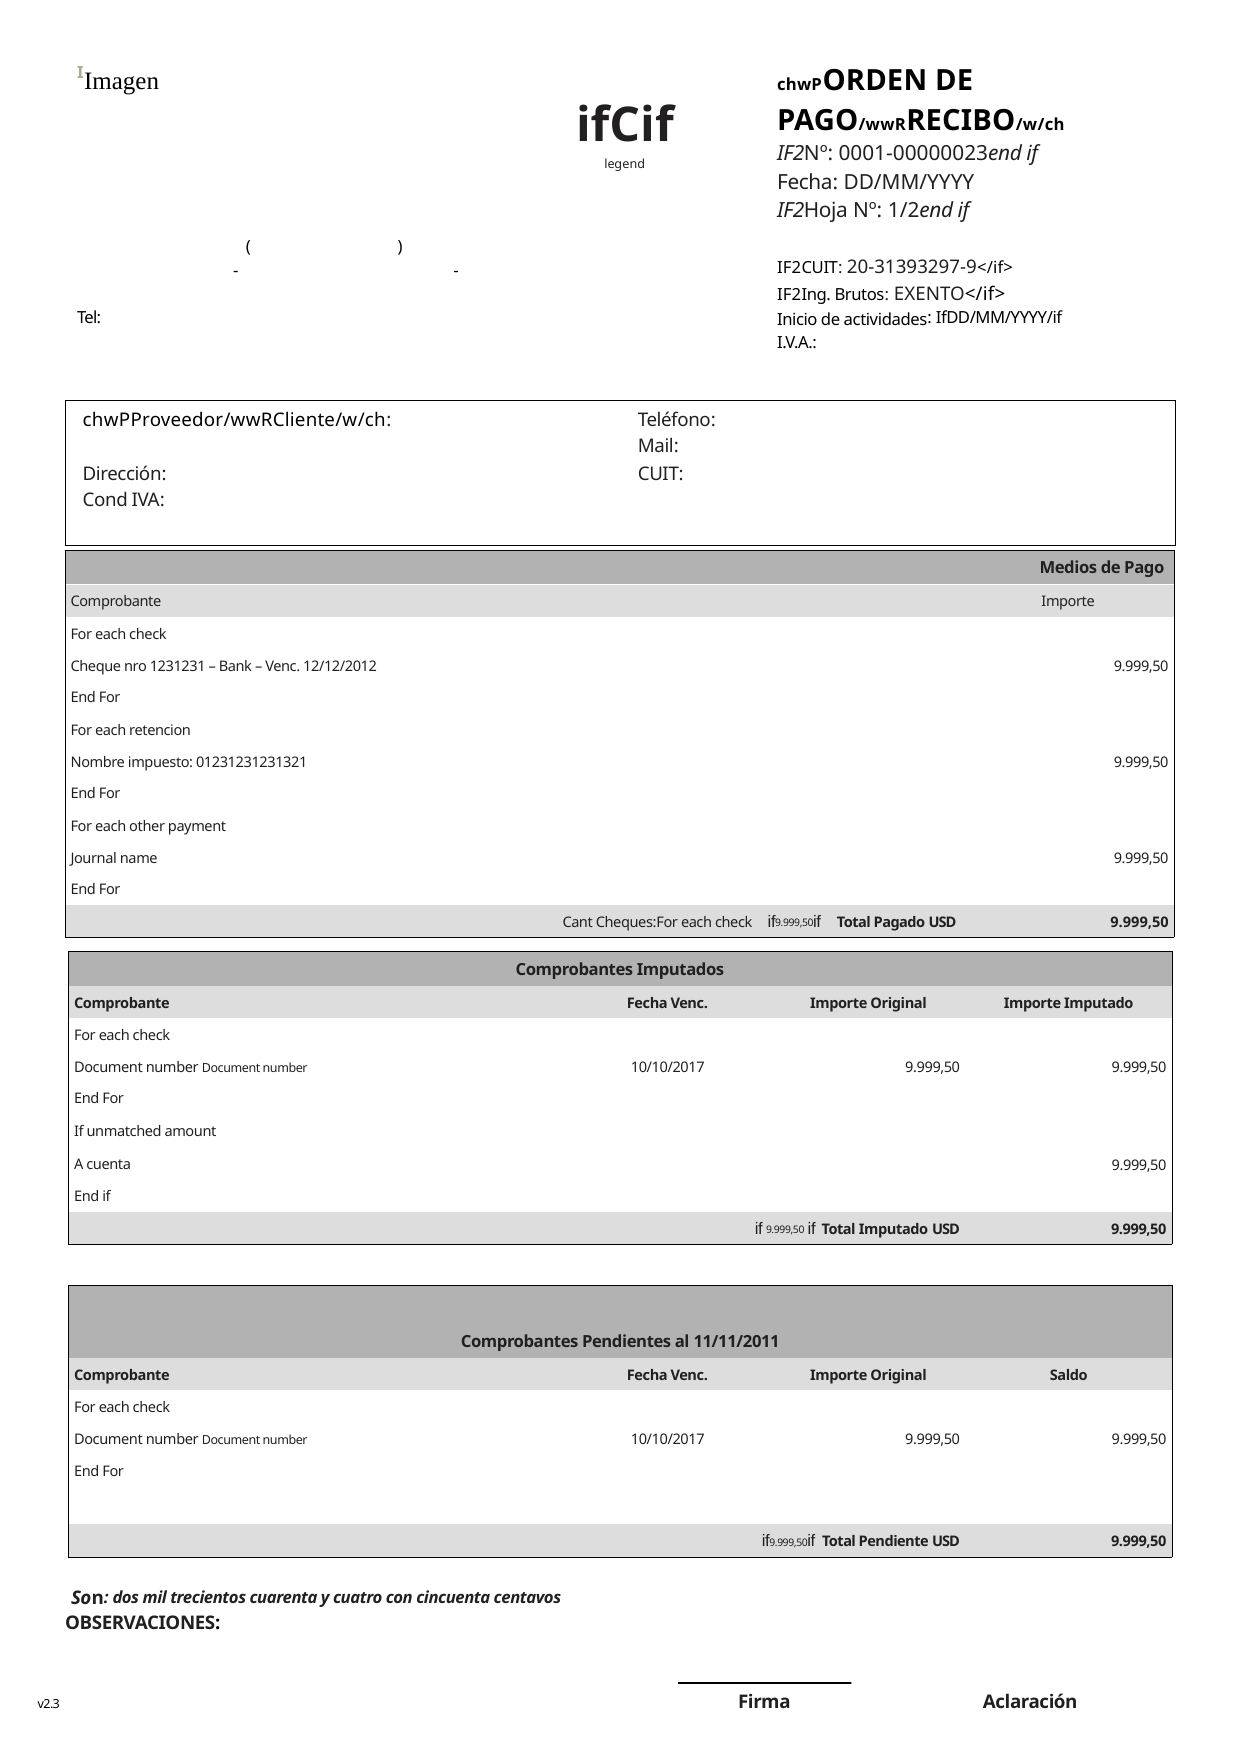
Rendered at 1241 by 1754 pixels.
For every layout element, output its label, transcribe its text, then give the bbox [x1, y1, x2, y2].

table_cell 10/10/2017 [564, 1050, 771, 1083]
table_cell [962, 873, 1174, 905]
table_cell [771, 1180, 965, 1212]
table_cell [771, 1148, 965, 1180]
table_cell [564, 1390, 771, 1422]
table_cell 9.999,50 [962, 745, 1174, 777]
table_cell 9.999,50 [771, 1423, 965, 1455]
table_cell Comprobantes Pendientes al 11/11/2011 [69, 1324, 1172, 1358]
table_cell Document number Document number [69, 1423, 564, 1455]
table_cell [771, 1018, 965, 1050]
table_cell [564, 1114, 771, 1148]
table_cell Document number Document number [69, 1050, 564, 1083]
table_cell End if [69, 1180, 564, 1212]
table_cell [564, 1148, 771, 1180]
table_cell Comprobante [66, 585, 962, 617]
table_cell 9.999,50 [962, 841, 1174, 873]
table_cell 9.999,50 [965, 1423, 1172, 1455]
table_cell [771, 1486, 965, 1524]
table_cell [564, 1486, 771, 1524]
table_cell [962, 778, 1174, 809]
table_cell [965, 1018, 1172, 1050]
table_cell [771, 1390, 965, 1422]
table_cell End For [66, 778, 962, 809]
table_cell 10/10/2017 [564, 1423, 771, 1455]
table_cell Importe [962, 585, 1174, 617]
table_cell [962, 617, 1174, 649]
table_cell End For [69, 1455, 564, 1486]
table_cell [564, 1083, 771, 1114]
table_cell For each check [66, 617, 962, 649]
table_cell For each check [69, 1018, 564, 1050]
table_cell Cheque nro 1231231 – Bank – Venc. 12/12/2012 [66, 649, 962, 681]
table_cell [962, 713, 1174, 745]
table_cell Nombre impuesto: 01231231231321 [66, 745, 962, 777]
table_header Comprobantes Imputados [69, 952, 1172, 986]
table_cell Cant Cheques:For each check if9.999,50if Total Pagado USD [66, 905, 962, 937]
table_cell [771, 1455, 965, 1486]
table_cell Comprobante [69, 986, 564, 1018]
table_cell if9.999,50if Total Pendiente USD [69, 1524, 965, 1557]
table_cell If unmatched amount [69, 1114, 564, 1148]
table_cell 9.999,50 [771, 1050, 965, 1083]
table_cell A cuenta [69, 1148, 564, 1180]
table_cell 9.999,50 [965, 1524, 1172, 1557]
table_cell Comprobante [69, 1358, 564, 1390]
table_cell Importe Original [771, 986, 965, 1018]
table_cell [962, 681, 1174, 713]
table_cell Fecha Venc. [564, 986, 771, 1018]
table_cell Importe Original [771, 1358, 965, 1390]
text <if test="o.partner_id.commercial_partner_id.internal_code !='C1' " > [12, 1258, 1240, 1285]
table_cell [965, 1486, 1172, 1524]
table_cell [965, 1455, 1172, 1486]
table_cell </if> [69, 1486, 564, 1524]
table_cell 9.999,50 [962, 649, 1174, 681]
table_cell 9.999,50 [965, 1050, 1172, 1083]
table_cell End For [69, 1083, 564, 1114]
table_cell Fecha Venc. [564, 1358, 771, 1390]
table_cell [965, 1180, 1172, 1212]
table_cell [771, 1114, 965, 1148]
table_cell Journal name [66, 841, 962, 873]
table_cell For each retencion [66, 713, 962, 745]
table_cell if 9.999,50 if Total Imputado USD [69, 1212, 965, 1244]
table_header Medios de Pago [66, 551, 1174, 584]
table_cell 9.999,50 [965, 1148, 1172, 1180]
table_cell [965, 1083, 1172, 1114]
table_cell End For [66, 681, 962, 713]
table_cell 9.999,50 [965, 1212, 1172, 1244]
table_cell Saldo [965, 1358, 1172, 1390]
table_cell [771, 1083, 965, 1114]
table_cell [965, 1114, 1172, 1148]
table_cell 9.999,50 [962, 905, 1174, 937]
table_cell [564, 1018, 771, 1050]
table_cell [564, 1455, 771, 1486]
table_cell For each other payment [66, 809, 962, 841]
table_cell For each check [69, 1390, 564, 1422]
table_cell End For [66, 873, 962, 905]
table_header <if test="mostrar_detalle_deuda" > [69, 1286, 1172, 1324]
table_cell [962, 809, 1174, 841]
table_cell [965, 1390, 1172, 1422]
table_cell Importe Imputado [965, 986, 1172, 1018]
table_cell [564, 1180, 771, 1212]
